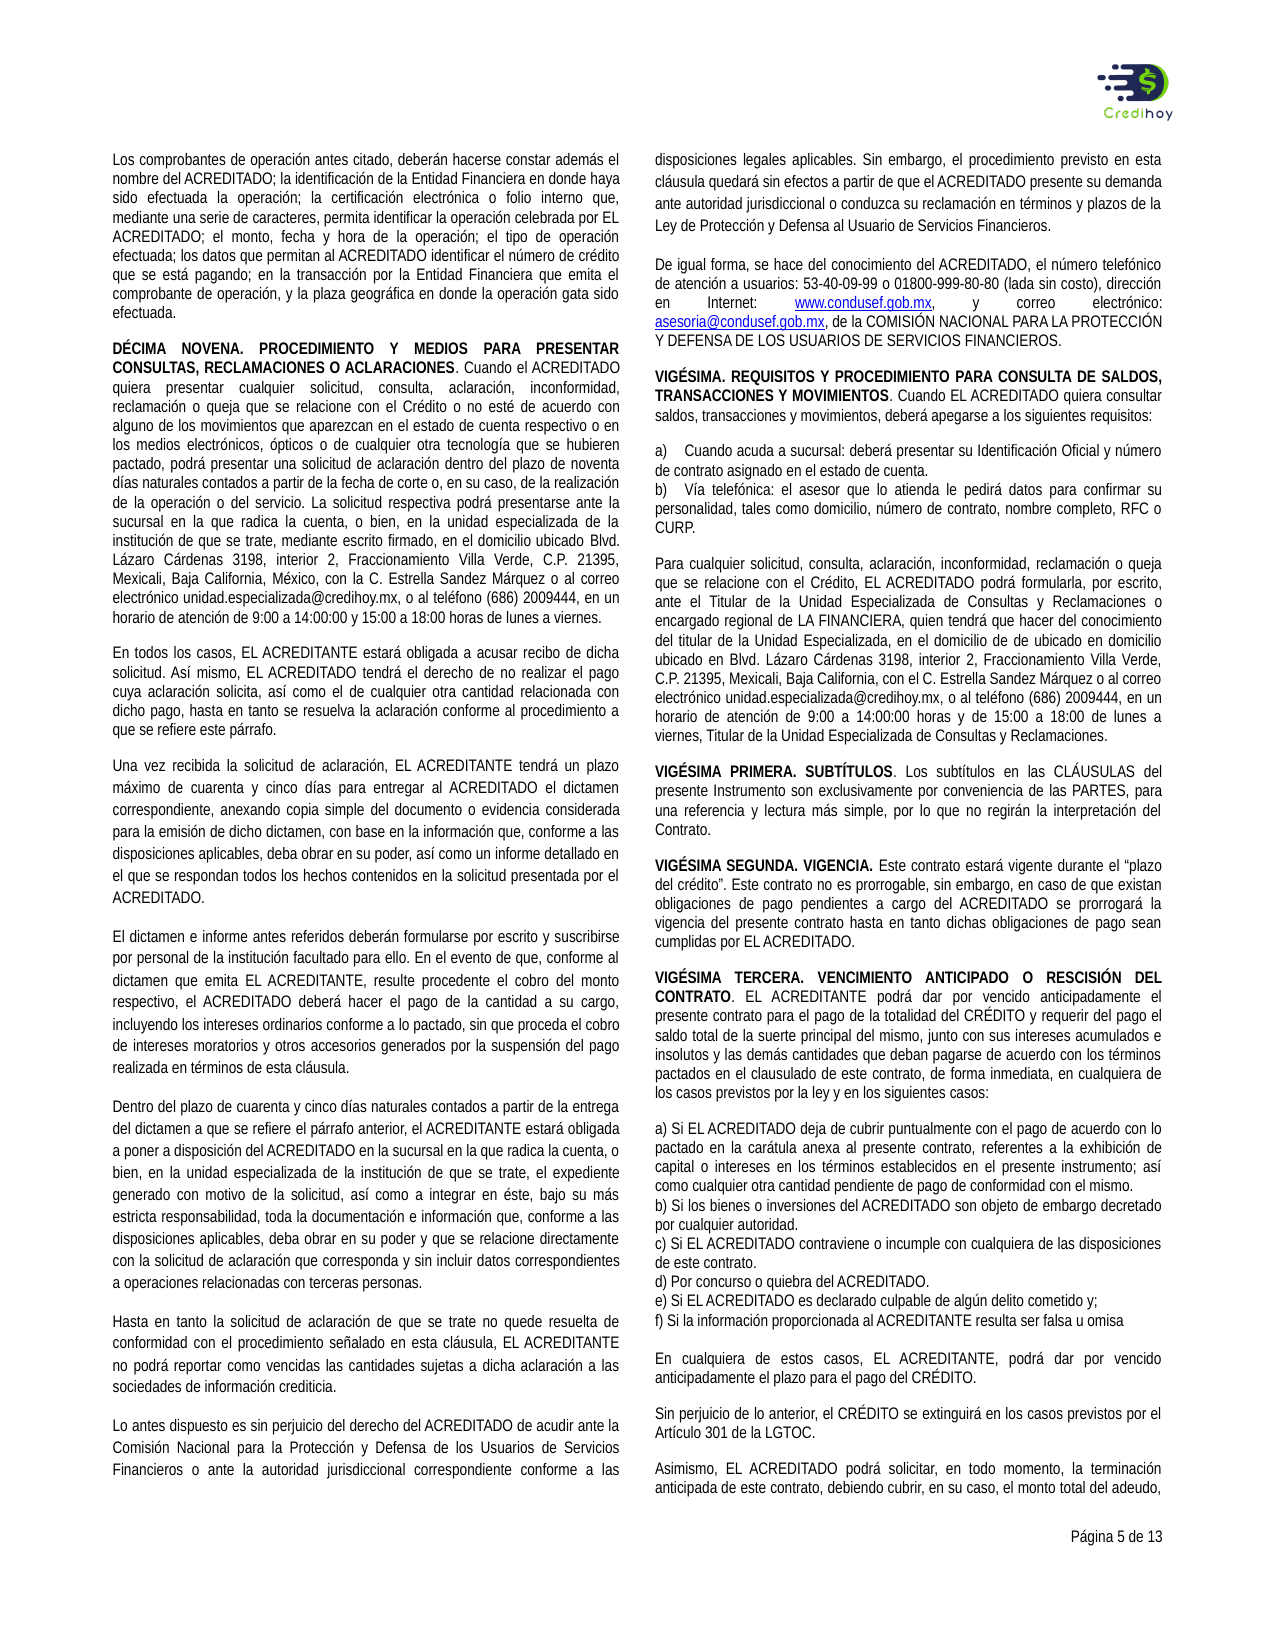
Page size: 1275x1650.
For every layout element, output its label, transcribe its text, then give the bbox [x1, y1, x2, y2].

list Vía telefónica: el asesor que lo atienda le pedirá datos para confirmar su personalidad, tales como domicilio, número de contrato, nombre completo, RFC o CURP. [655, 479, 1162, 537]
text Los comprobantes de operación antes citado, deberán hacerse constar además el nombre del ACREDITADO; la identificación de la Entidad Financiera en donde haya sido efectuada la operación; la certificación electrónica o folio interno que, mediante una serie de caracteres, permita identificar la operación celebrada por EL ACREDITADO; el monto, fecha y hora de la operación; el tipo de operación efectuada; los datos que permitan al ACREDITADO identificar el número de crédito que se está pagando; en la transacción por la Entidad Financiera que emita el comprobante de operación, y la plaza geográfica en donde la operación gata sido efectuada. [112, 150, 620, 322]
text Sin perjuicio de lo anterior, el CRÉDITO se extinguirá en los casos previstos por el Artículo 301 de la LGTOC. [655, 1404, 1162, 1442]
text VIGÉSIMA TERCERA. VENCIMIENTO ANTICIPADO O RESCISIÓN DEL CONTRATO. EL ACREDITANTE podrá dar por vencido anticipadamente el presente contrato para el pago de la totalidad del CRÉDITO y requerir del pago el saldo total de la suerte principal del mismo, junto con sus intereses acumulados e insolutos y las demás cantidades que deban pagarse de acuerdo con los términos pactados en el clausulado de este contrato, de forma inmediata, en cualquiera de los casos previstos por la ley y en los siguientes casos: [655, 968, 1162, 1102]
text disposiciones legales aplicables. Sin embargo, el procedimiento previsto en esta cláusula quedará sin efectos a partir de que el ACREDITADO presente su demanda ante autoridad jurisdiccional o conduzca su reclamación en términos y plazos de la Ley de Protección y Defensa al Usuario de Servicios Financieros. [655, 150, 1162, 235]
text c) Si EL ACREDITADO contraviene o incumple con cualquiera de las disposiciones de este contrato. [655, 1234, 1162, 1272]
text En todos los casos, EL ACREDITANTE estará obligada a acusar recibo de dicha solicitud. Así mismo, EL ACREDITADO tendrá el derecho de no realizar el pago cuya aclaración solicita, así como el de cualquier otra cantidad relacionada con dicho pago, hasta en tanto se resuelva la aclaración conforme al procedimiento a que se refiere este párrafo. [112, 643, 620, 739]
text Dentro del plazo de cuarenta y cinco días naturales contados a partir de la entrega del dictamen a que se refiere el párrafo anterior, el ACREDITANTE estará obligada a poner a disposición del ACREDITADO en la sucursal en la que radica la cuenta, o bien, en la unidad especializada de la institución de que se trate, el expediente generado con motivo de la solicitud, así como a integrar en éste, bajo su más estricta responsabilidad, toda la documentación e información que, conforme a las disposiciones aplicables, deba obrar en su poder y que se relacione directamente con la solicitud de aclaración que corresponda y sin incluir datos correspondientes a operaciones relacionadas con terceras personas. [112, 1097, 620, 1292]
text e) Si EL ACREDITADO es declarado culpable de algún delito cometido y; [655, 1291, 1162, 1310]
text El dictamen e informe antes referidos deberán formularse por escrito y suscribirse por personal de la institución facultado para ello. En el evento de que, conforme al dictamen que emita EL ACREDITANTE, resulte procedente el cobro del monto respectivo, el ACREDITADO deberá hacer el pago de la cantidad a su cargo, incluyendo los intereses ordinarios conforme a lo pactado, sin que proceda el cobro de intereses moratorios y otros accesorios generados por la suspensión del pago realizada en términos de esta cláusula. [112, 926, 620, 1077]
text De igual forma, se hace del conocimiento del ACREDITADO, el número telefónico de atención a usuarios: 53-40-09-99 o 01800-999-80-80 (lada sin costo), dirección en Internet: www.condusef.gob.mx, y correo electrónico: asesoria@condusef.gob.mx, de la COMISIÓN NACIONAL PARA LA PROTECCIÓN Y DEFENSA DE LOS USUARIOS DE SERVICIOS FINANCIEROS. [655, 254, 1162, 350]
text DÉCIMA NOVENA. PROCEDIMIENTO Y MEDIOS PARA PRESENTAR CONSULTAS, RECLAMACIONES O ACLARACIONES. Cuando el ACREDITADO quiera presentar cualquier solicitud, consulta, aclaración, inconformidad, reclamación o queja que se relacione con el Crédito o no esté de acuerdo con alguno de los movimientos que aparezcan en el estado de cuenta respectivo o en los medios electrónicos, ópticos o de cualquier otra tecnología que se hubieren pactado, podrá presentar una solicitud de aclaración dentro del plazo de noventa días naturales contados a partir de la fecha de corte o, en su caso, de la realización de la operación o del servicio. La solicitud respectiva podrá presentarse ante la sucursal en la que radica la cuenta, o bien, en la unidad especializada de la institución de que se trate, mediante escrito firmado, en el domicilio ubicado Blvd. Lázaro Cárdenas 3198, interior 2, Fraccionamiento Villa Verde, C.P. 21395, Mexicali, Baja California, México, con la C. Estrella Sandez Márquez o al correo electrónico unidad.especializada@credihoy.mx, o al teléfono (686) 2009444, en un horario de atención de 9:00 a 14:00:00 y 15:00 a 18:00 horas de lunes a viernes. [112, 339, 620, 627]
text Para cualquier solicitud, consulta, aclaración, inconformidad, reclamación o queja que se relacione con el Crédito, EL ACREDITADO podrá formularla, por escrito, ante el Titular de la Unidad Especializada de Consultas y Reclamaciones o encargado regional de LA FINANCIERA, quien tendrá que hacer del conocimiento del titular de la Unidad Especializada, en el domicilio de de ubicado en domicilio ubicado en Blvd. Lázaro Cárdenas 3198, interior 2, Fraccionamiento Villa Verde, C.P. 21395, Mexicali, Baja California, con el C. Estrella Sandez Márquez o al correo electrónico unidad.especializada@credihoy.mx, o al teléfono (686) 2009444, en un horario de atención de 9:00 a 14:00:00 horas y de 15:00 a 18:00 de lunes a viernes, Titular de la Unidad Especializada de Consultas y Reclamaciones. [655, 554, 1162, 745]
list Cuando acuda a sucursal: deberá presentar su Identificación Oficial y número de contrato asignado en el estado de cuenta. [655, 441, 1162, 479]
text En cualquiera de estos casos, EL ACREDITANTE, podrá dar por vencido anticipadamente el plazo para el pago del CRÉDITO. [655, 1349, 1162, 1387]
picture [1097, 64, 1173, 121]
text Una vez recibida la solicitud de aclaración, EL ACREDITANTE tendrá un plazo máximo de cuarenta y cinco días para entregar al ACREDITADO el dictamen correspondiente, anexando copia simple del documento o evidencia considerada para la emisión de dicho dictamen, con base en la información que, conforme a las disposiciones aplicables, deba obrar en su poder, así como un informe detallado en el que se respondan todos los hechos contenidos en la solicitud presentada por el ACREDITADO. [112, 756, 620, 907]
text a) Si EL ACREDITADO deja de cubrir puntualmente con el pago de acuerdo con lo pactado en la carátula anexa al presente contrato, referentes a la exhibición de capital o intereses en los términos establecidos en el presente instrumento; así como cualquier otra cantidad pendiente de pago de conformidad con el mismo. [655, 1119, 1162, 1195]
text b) Si los bienes o inversiones del ACREDITADO son objeto de embargo decretado por cualquier autoridad. [655, 1195, 1162, 1234]
text Hasta en tanto la solicitud de aclaración de que se trate no quede resuelta de conformidad con el procedimiento señalado en esta cláusula, EL ACREDITANTE no podrá reportar como vencidas las cantidades sujetas a dicha aclaración a las sociedades de información crediticia. [112, 1311, 620, 1396]
text VIGÉSIMA PRIMERA. SUBTÍTULOS. Los subtítulos en las CLÁUSULAS del presente Instrumento son exclusivamente por conveniencia de las PARTES, para una referencia y lectura más simple, por lo que no regirán la interpretación del Contrato. [655, 762, 1162, 839]
text Asimismo, EL ACREDITADO podrá solicitar, en todo momento, la terminación anticipada de este contrato, debiendo cubrir, en su caso, el monto total del adeudo, [655, 1459, 1162, 1497]
text VIGÉSIMA SEGUNDA. VIGENCIA. Este contrato estará vigente durante el “plazo del crédito”. Este contrato no es prorrogable, sin embargo, en caso de que existan obligaciones de pago pendientes a cargo del ACREDITADO se prorrogará la vigencia del presente contrato hasta en tanto dichas obligaciones de pago sean cumplidas por EL ACREDITADO. [655, 855, 1162, 951]
text d) Por concurso o quiebra del ACREDITADO. [655, 1272, 1162, 1291]
text VIGÉSIMA. REQUISITOS Y PROCEDIMIENTO PARA CONSULTA DE SALDOS, TRANSACCIONES Y MOVIMIENTOS. Cuando EL ACREDITADO quiera consultar saldos, transacciones y movimientos, deberá apegarse a los siguientes requisitos: [655, 367, 1162, 424]
text f) Si la información proporcionada al ACREDITANTE resulta ser falsa u omisa [655, 1310, 1162, 1329]
text Lo antes dispuesto es sin perjuicio del derecho del ACREDITADO de acudir ante la Comisión Nacional para la Protección y Defensa de los Usuarios de Servicios Financieros o ante la autoridad jurisdiccional correspondiente conforme a las [112, 1416, 620, 1479]
